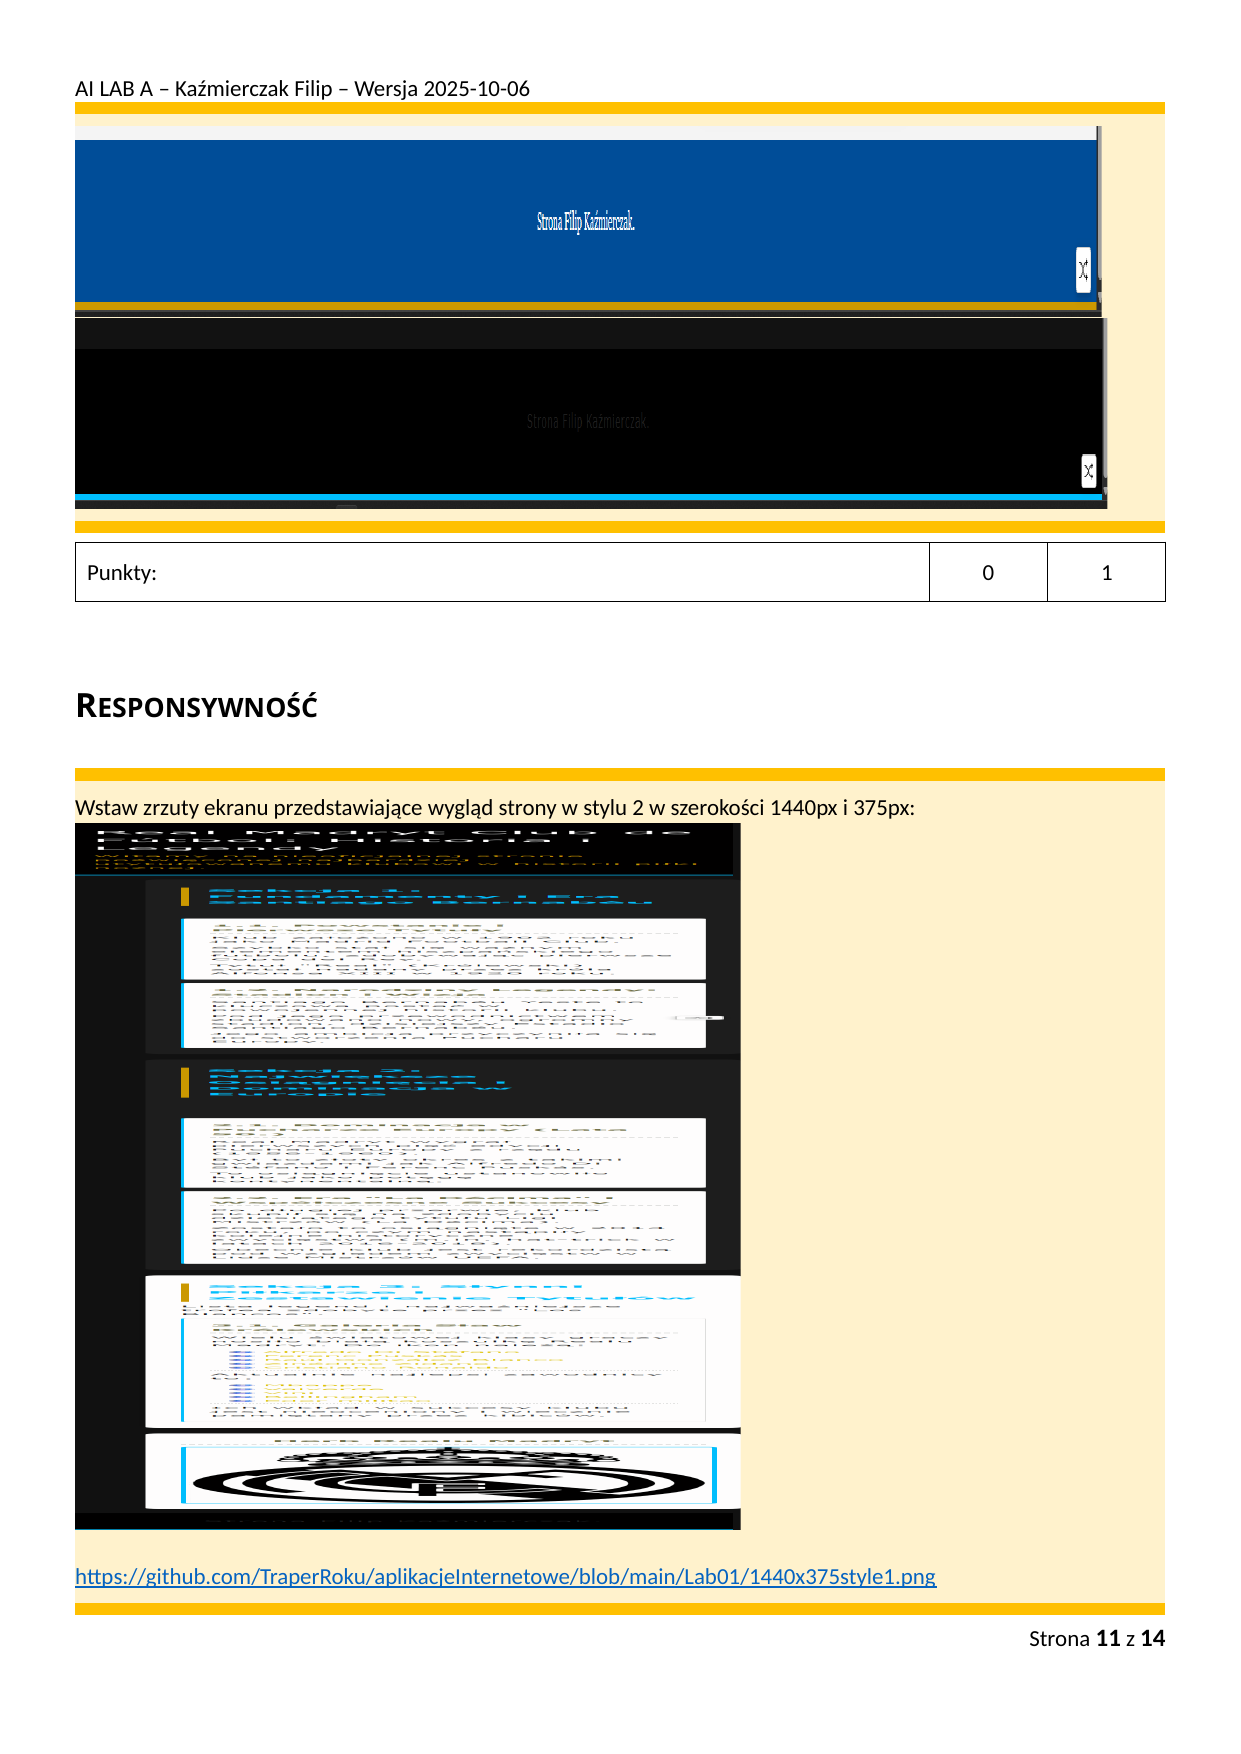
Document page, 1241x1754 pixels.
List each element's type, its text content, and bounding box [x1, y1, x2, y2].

picture [75, 318, 1108, 509]
table_header Punkty: [76, 543, 929, 601]
table_header 1 [1048, 543, 1165, 601]
text Wstaw zrzuty ekranu przedstawiające wygląd strony w stylu 2 w szerokości 1440px i 375px: [75, 781, 1165, 798]
table_header 0 [930, 543, 1047, 601]
subtitle Responsywność [75, 682, 1165, 727]
picture [75, 126, 1102, 317]
text https://github.com/TraperRoku/aplikacjeInternetowe/blob/main/Lab01/1440x375style1.png [75, 1537, 1165, 1603]
picture [75, 823, 741, 1530]
